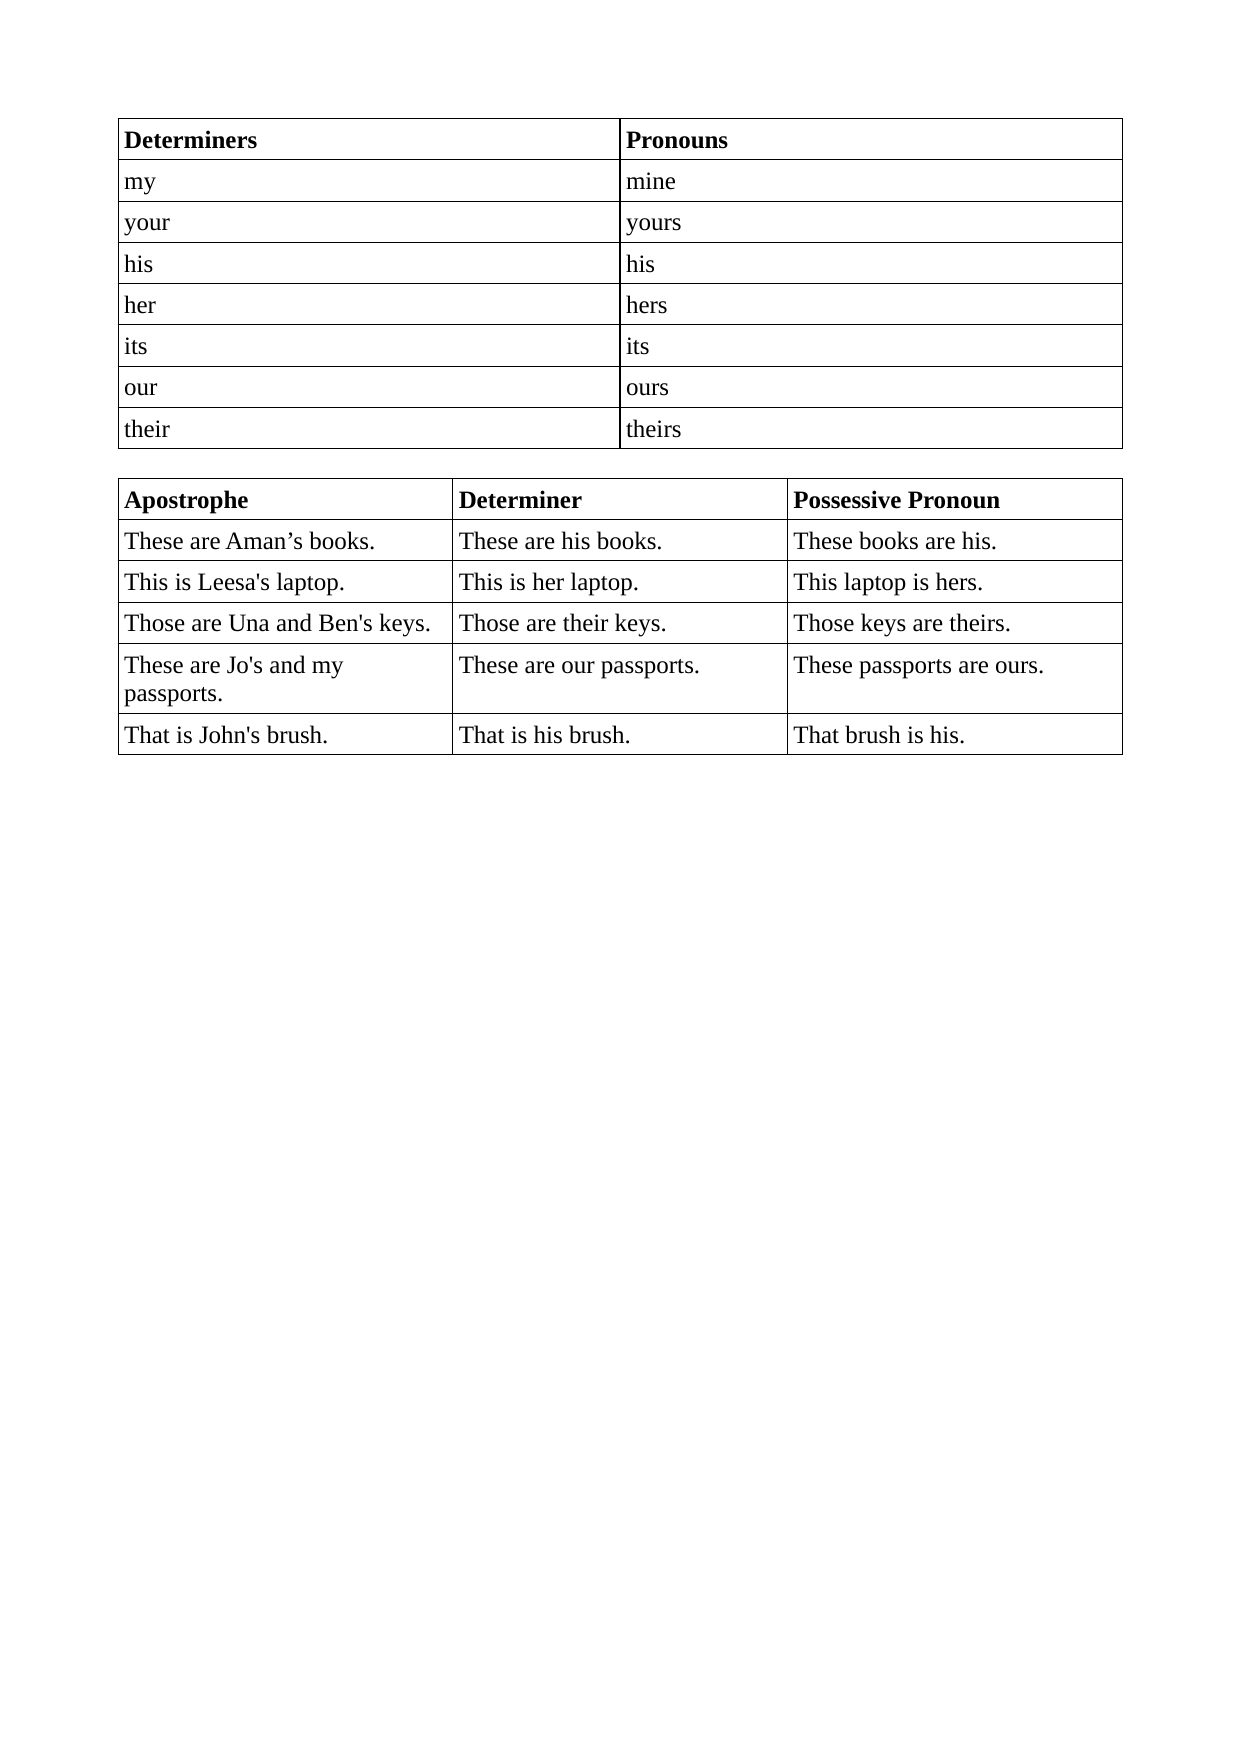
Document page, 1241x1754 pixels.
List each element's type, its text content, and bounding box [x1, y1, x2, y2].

table_cell her [119, 284, 619, 324]
table_cell This is her laptop. [453, 561, 787, 602]
table_header Determiners [119, 119, 619, 159]
table_cell his [621, 243, 1122, 283]
table_cell hers [621, 284, 1122, 324]
table_cell mine [621, 160, 1122, 201]
table_cell its [119, 325, 619, 366]
table_cell his [119, 243, 619, 283]
table_cell our [119, 367, 619, 407]
table_cell my [119, 160, 619, 201]
table_header Pronouns [621, 119, 1122, 159]
table_cell These books are his. [788, 520, 1122, 560]
table_cell Those are their keys. [453, 603, 787, 643]
table_cell That is his brush. [453, 714, 787, 754]
table_cell These are Jo's and my passports. [119, 644, 452, 713]
table_cell That is John's brush. [119, 714, 452, 754]
table_cell your [119, 202, 619, 242]
table_header Determiner [453, 479, 787, 519]
table_cell Those are Una and Ben's keys. [119, 603, 452, 643]
table_cell These are his books. [453, 520, 787, 560]
table_header Apostrophe [119, 479, 452, 519]
table_cell These passports are ours. [788, 644, 1122, 713]
table_cell yours [621, 202, 1122, 242]
table_cell This is Leesa's laptop. [119, 561, 452, 602]
table_cell These are Aman’s books. [119, 520, 452, 560]
table_cell That brush is his. [788, 714, 1122, 754]
table_cell theirs [621, 408, 1122, 448]
table_cell These are our passports. [453, 644, 787, 713]
table_cell This laptop is hers. [788, 561, 1122, 602]
table_cell Those keys are theirs. [788, 603, 1122, 643]
table_cell their [119, 408, 619, 448]
table_cell ours [621, 367, 1122, 407]
table_cell its [621, 325, 1122, 366]
table_header Possessive Pronoun [788, 479, 1122, 519]
